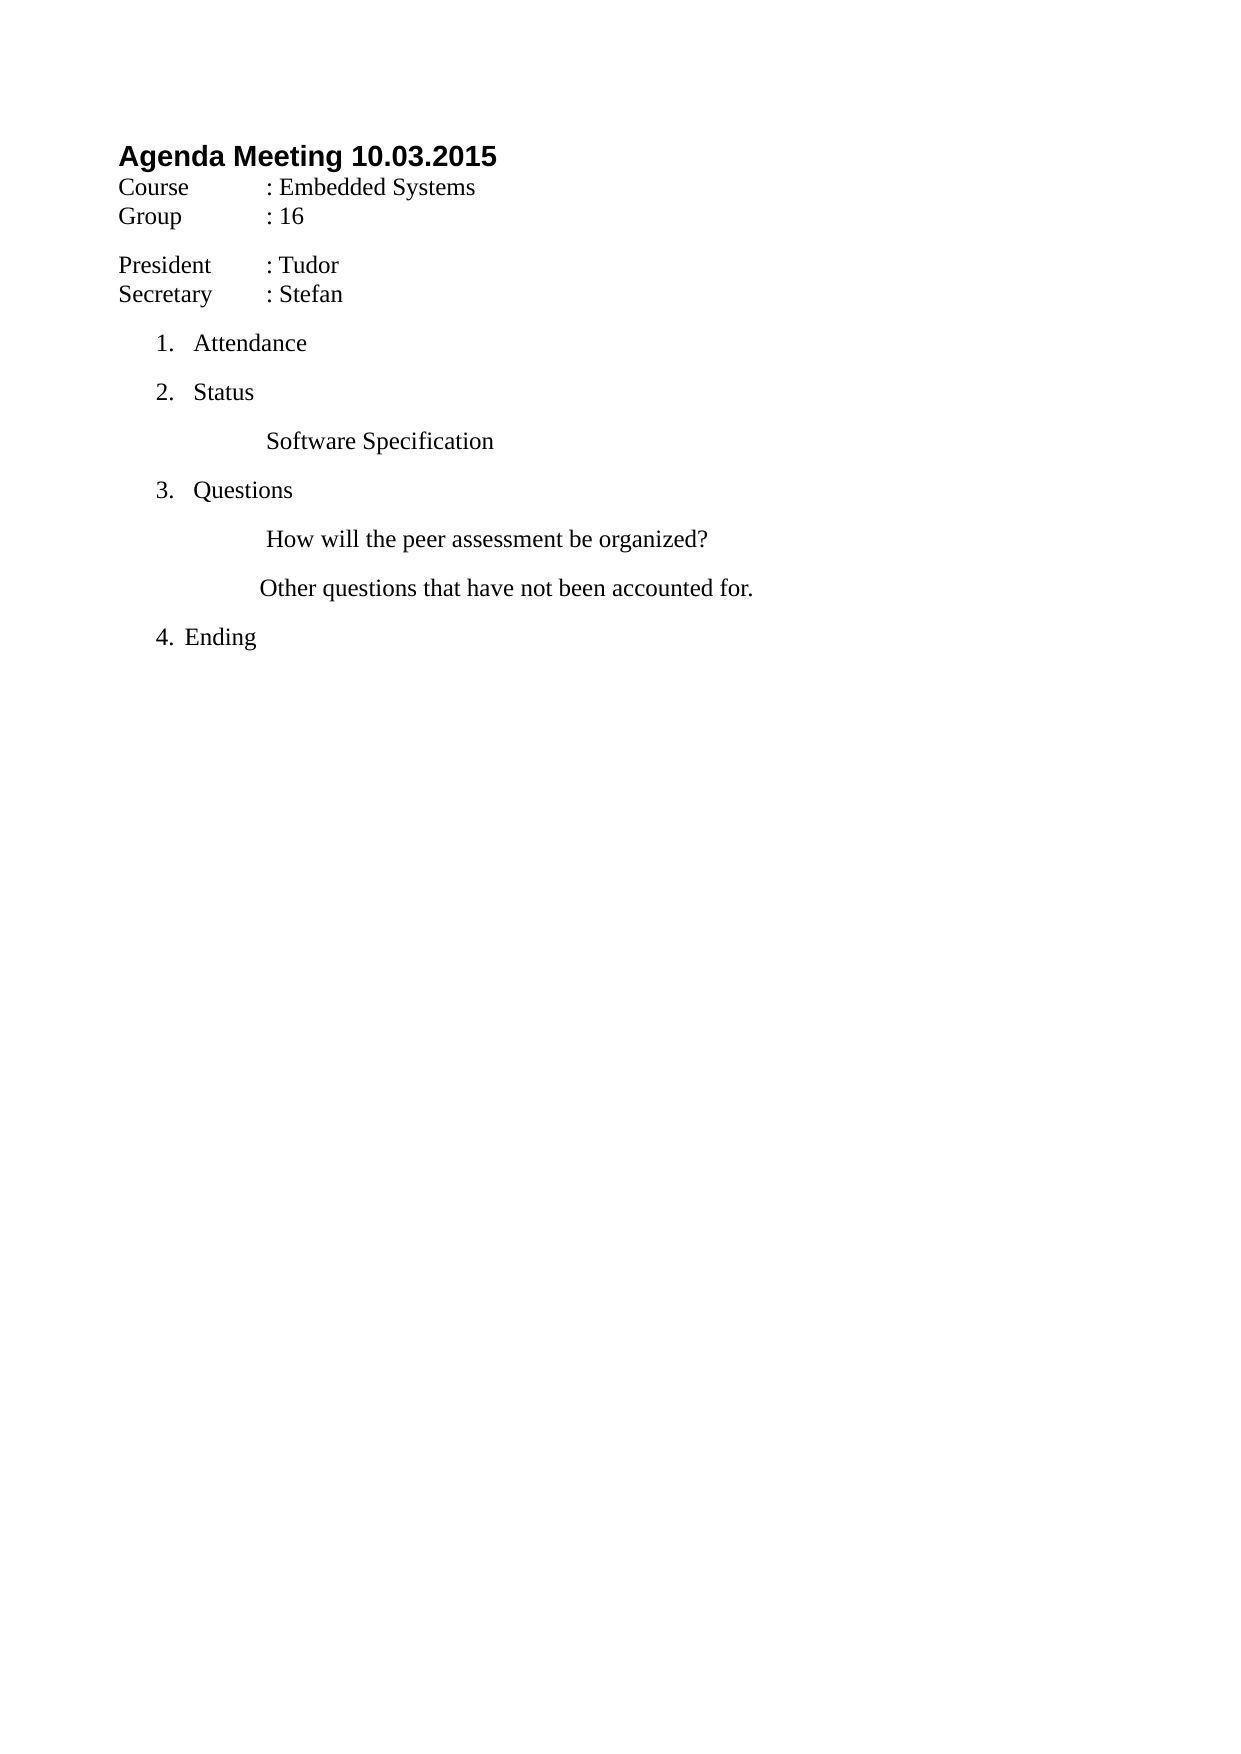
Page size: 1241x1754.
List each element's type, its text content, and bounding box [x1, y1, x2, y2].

list Ending [156, 622, 1122, 651]
list Status [156, 377, 1122, 406]
text How will the peer assessment be organized? [193, 524, 1122, 553]
list Questions [156, 475, 1122, 504]
text President : Tudor [118, 250, 1122, 279]
text Group : 16 [118, 201, 1122, 230]
text Software Specification [193, 426, 1122, 455]
list Attendance [156, 328, 1122, 357]
text Other questions that have not been accounted for. [193, 573, 1122, 602]
text Secretary : Stefan [118, 279, 1122, 308]
subtitle Agenda Meeting 10.03.2015 [118, 139, 1122, 172]
text Course : Embedded Systems [118, 172, 1122, 201]
